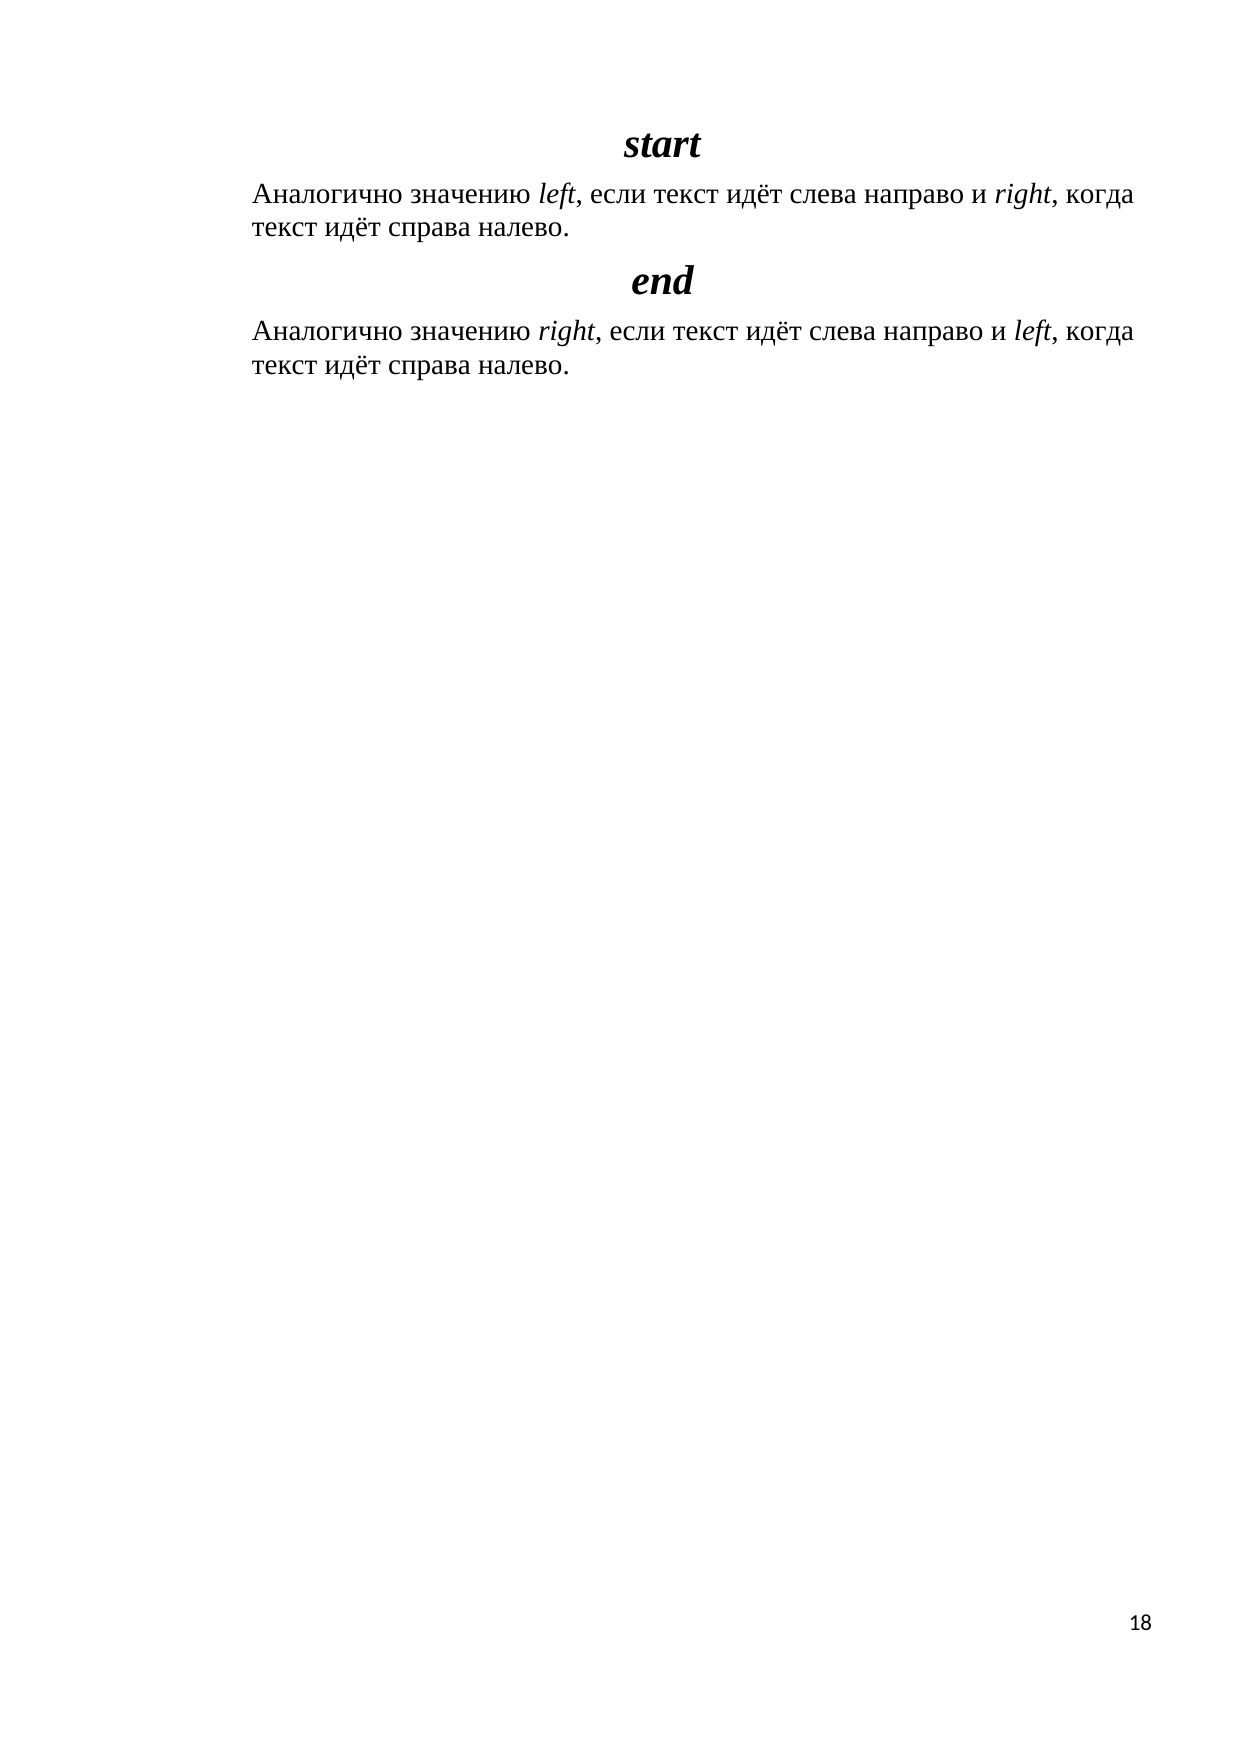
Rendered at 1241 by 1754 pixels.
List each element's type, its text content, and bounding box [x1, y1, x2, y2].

subtitle start [177, 118, 1152, 166]
subtitle end [177, 256, 1152, 303]
text Аналогично значению right, если текст идёт слева направо и left, когда текст идёт справа налево. [252, 313, 1152, 381]
text Аналогично значению left, если текст идёт слева направо и right, когда текст идёт справа налево. [252, 176, 1152, 243]
